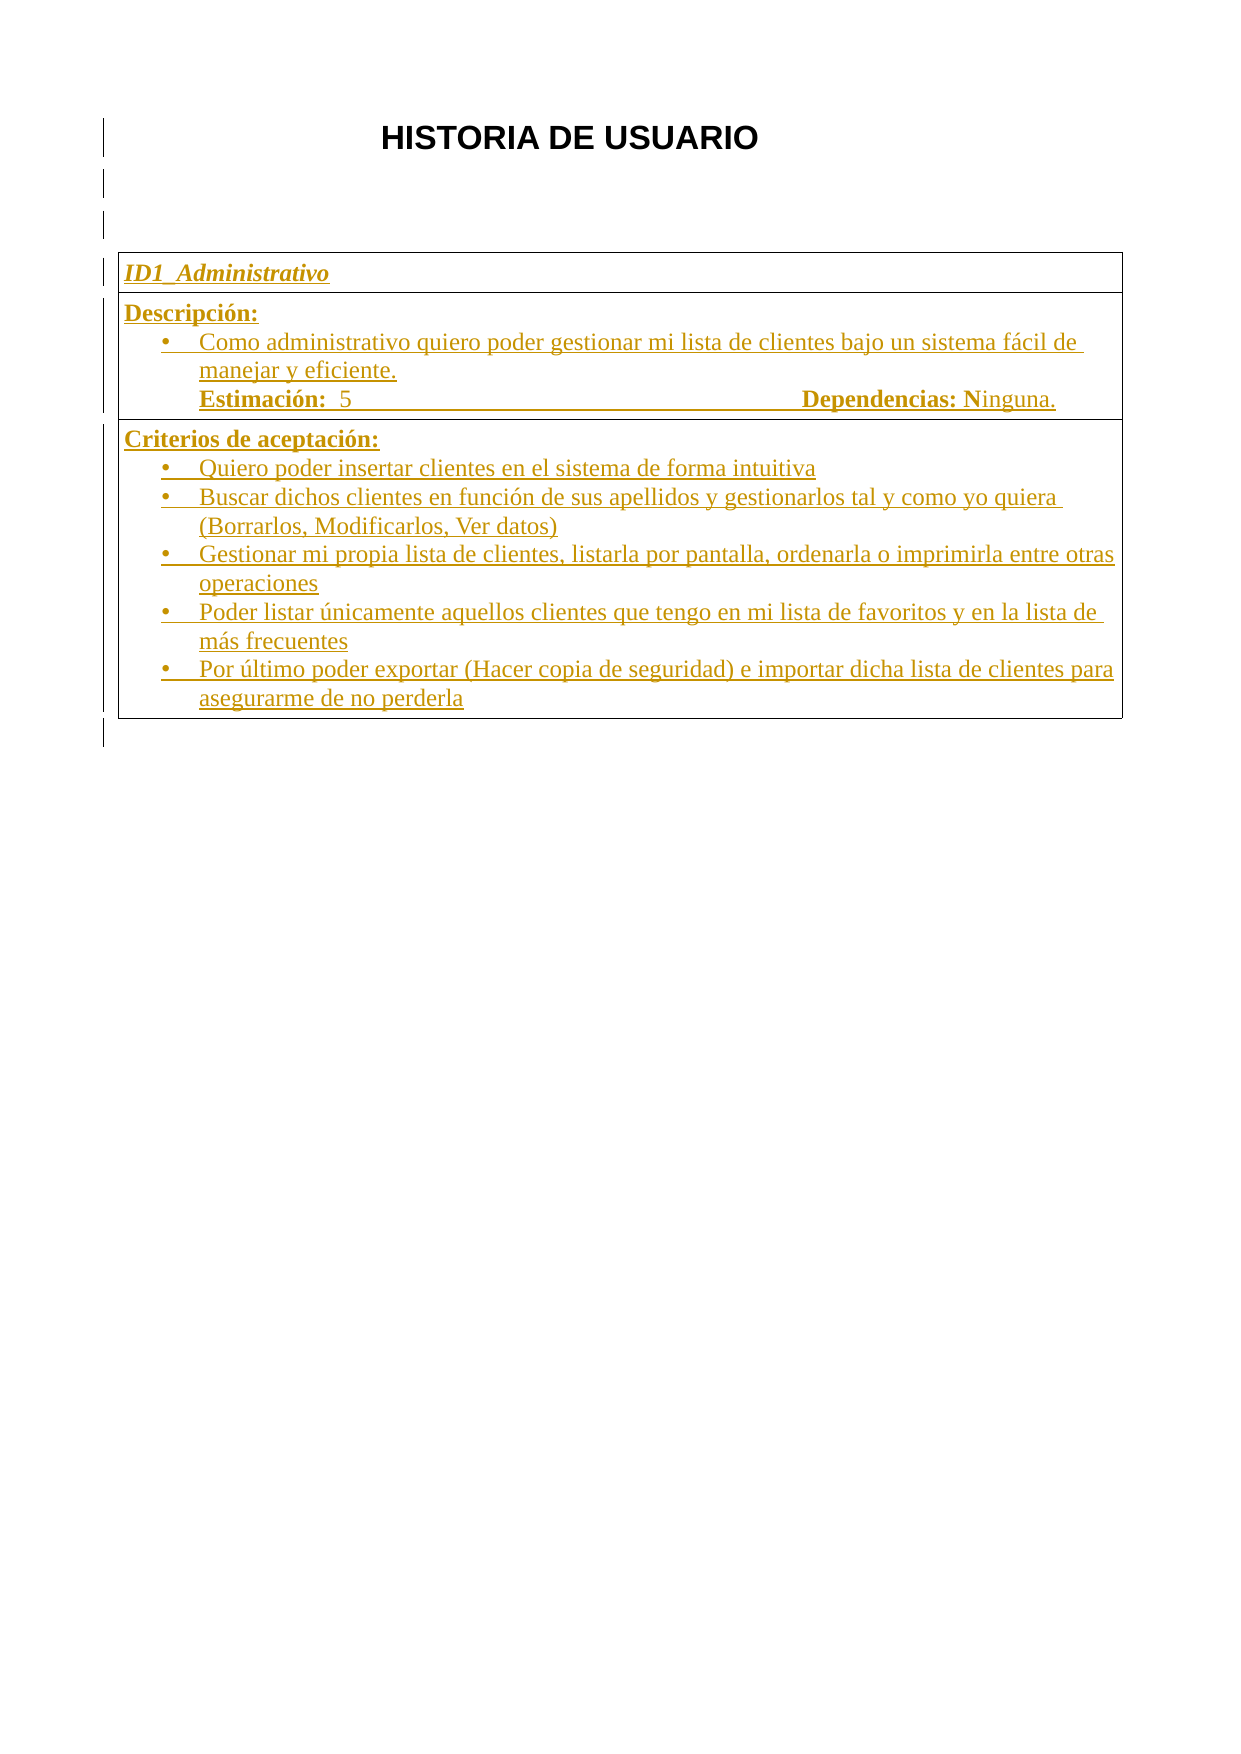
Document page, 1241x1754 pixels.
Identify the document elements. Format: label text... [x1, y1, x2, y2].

table_cell Criterios de aceptación: Quiero poder insertar clientes en el sistema de forma intuitiva Buscar dichos clientes en función de sus apellidos y gestionarlos tal y como yo quiera (Borrarlos, Modificarlos, Ver datos) Gestionar mi propia lista de clientes, listarla por pantalla, ordenarla o imprimirla entre otras operaciones Poder listar únicamente aquellos clientes que tengo en mi lista de favoritos y en la lista de más frecuentes Por último poder exportar (Hacer copia de seguridad) e importar dicha lista de clientes para asegurarme de no perderla [119, 420, 1122, 718]
table_cell Descripción: Como administrativo quiero poder gestionar mi lista de clientes bajo un sistema fácil de manejar y eficiente. Estimación: 5 Dependencias: Ninguna. [119, 293, 1122, 419]
table_header ID1_Administrativo [119, 253, 1122, 292]
subtitle HISTORIA DE USUARIO [381, 118, 1122, 157]
